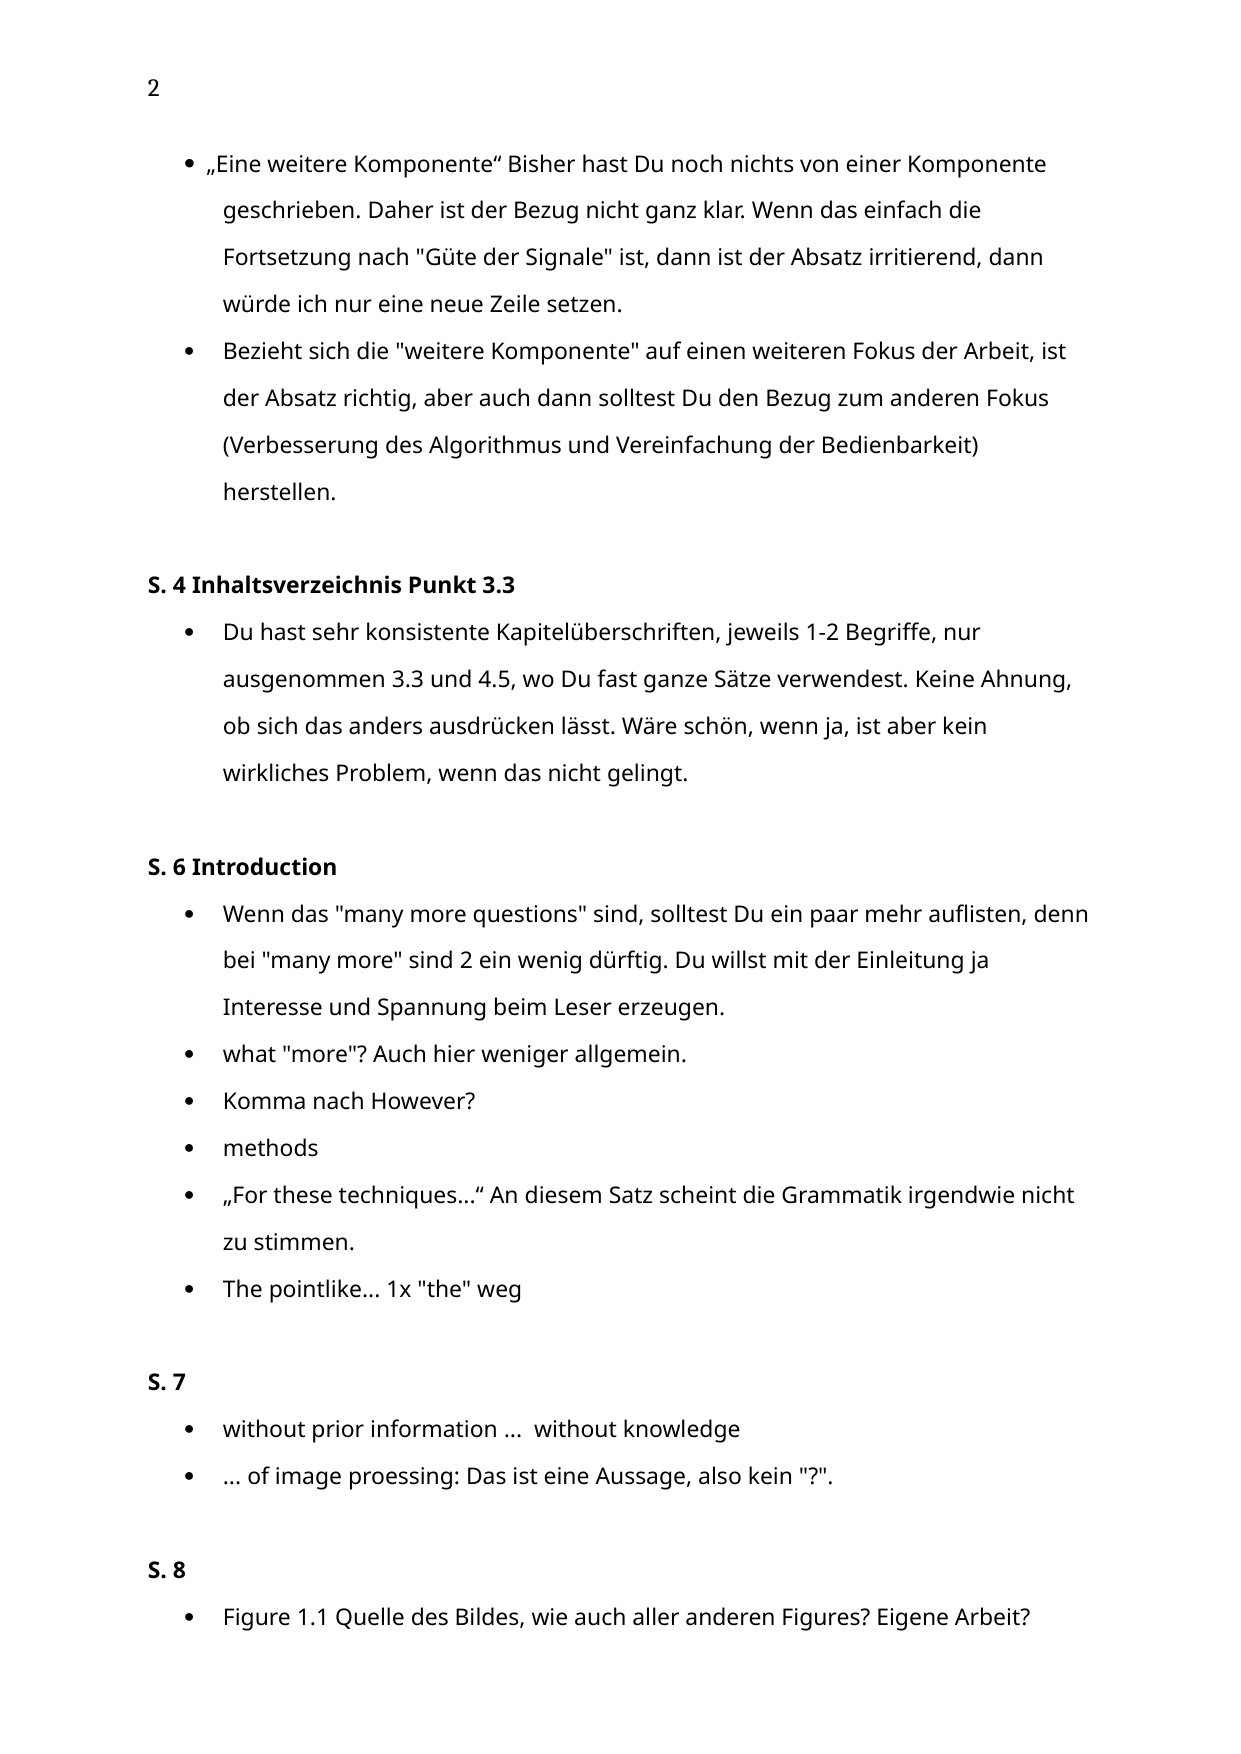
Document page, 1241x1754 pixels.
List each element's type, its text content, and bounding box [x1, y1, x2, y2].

list ... of image proessing: Das ist eine Aussage, also kein "?". [185, 1460, 1093, 1491]
list what "more"? Auch hier weniger allgemein. [185, 1038, 1093, 1069]
list Wenn das "many more questions" sind, solltest Du ein paar mehr auflisten, denn bei "many more" sind 2 ein wenig dürftig. Du willst mit der Einleitung ja Interesse und Spannung beim Leser erzeugen. [185, 898, 1093, 1023]
list Bezieht sich die "weitere Komponente" auf einen weiteren Fokus der Arbeit, ist der Absatz richtig, aber auch dann solltest Du den Bezug zum anderen Fokus (Verbesserung des Algorithmus und Vereinfachung der Bedienbarkeit) herstellen. [185, 335, 1093, 507]
list „For these techniques...“ An diesem Satz scheint die Grammatik irgendwie nicht zu stimmen. [185, 1179, 1093, 1257]
list „Eine weitere Komponente“ Bisher hast Du noch nichts von einer Komponente geschrieben. Daher ist der Bezug nicht ganz klar. Wenn das einfach die Fortsetzung nach "Güte der Signale" ist, dann ist der Absatz irritierend, dann würde ich nur eine neue Zeile setzen. [185, 148, 1093, 319]
list without prior information ... without knowledge [185, 1413, 1093, 1444]
list methods [185, 1132, 1093, 1163]
list Komma nach However? [185, 1085, 1093, 1116]
list The pointlike... 1x "the" weg [185, 1273, 1093, 1304]
text S. 6 Introduction [148, 851, 1093, 882]
text S. 4 Inhaltsverzeichnis Punkt 3.3 [148, 569, 1093, 601]
list Du hast sehr konsistente Kapitelüberschriften, jeweils 1-2 Begriffe, nur ausgenommen 3.3 und 4.5, wo Du fast ganze Sätze verwendest. Keine Ahnung, ob sich das anders ausdrücken lässt. Wäre schön, wenn ja, ist aber kein wirkliches Problem, wenn das nicht gelingt. [185, 616, 1093, 788]
list Figure 1.1 Quelle des Bildes, wie auch aller anderen Figures? Eigene Arbeit? [185, 1601, 1093, 1632]
text S. 7 [148, 1366, 1093, 1398]
text S. 8 [148, 1554, 1093, 1585]
